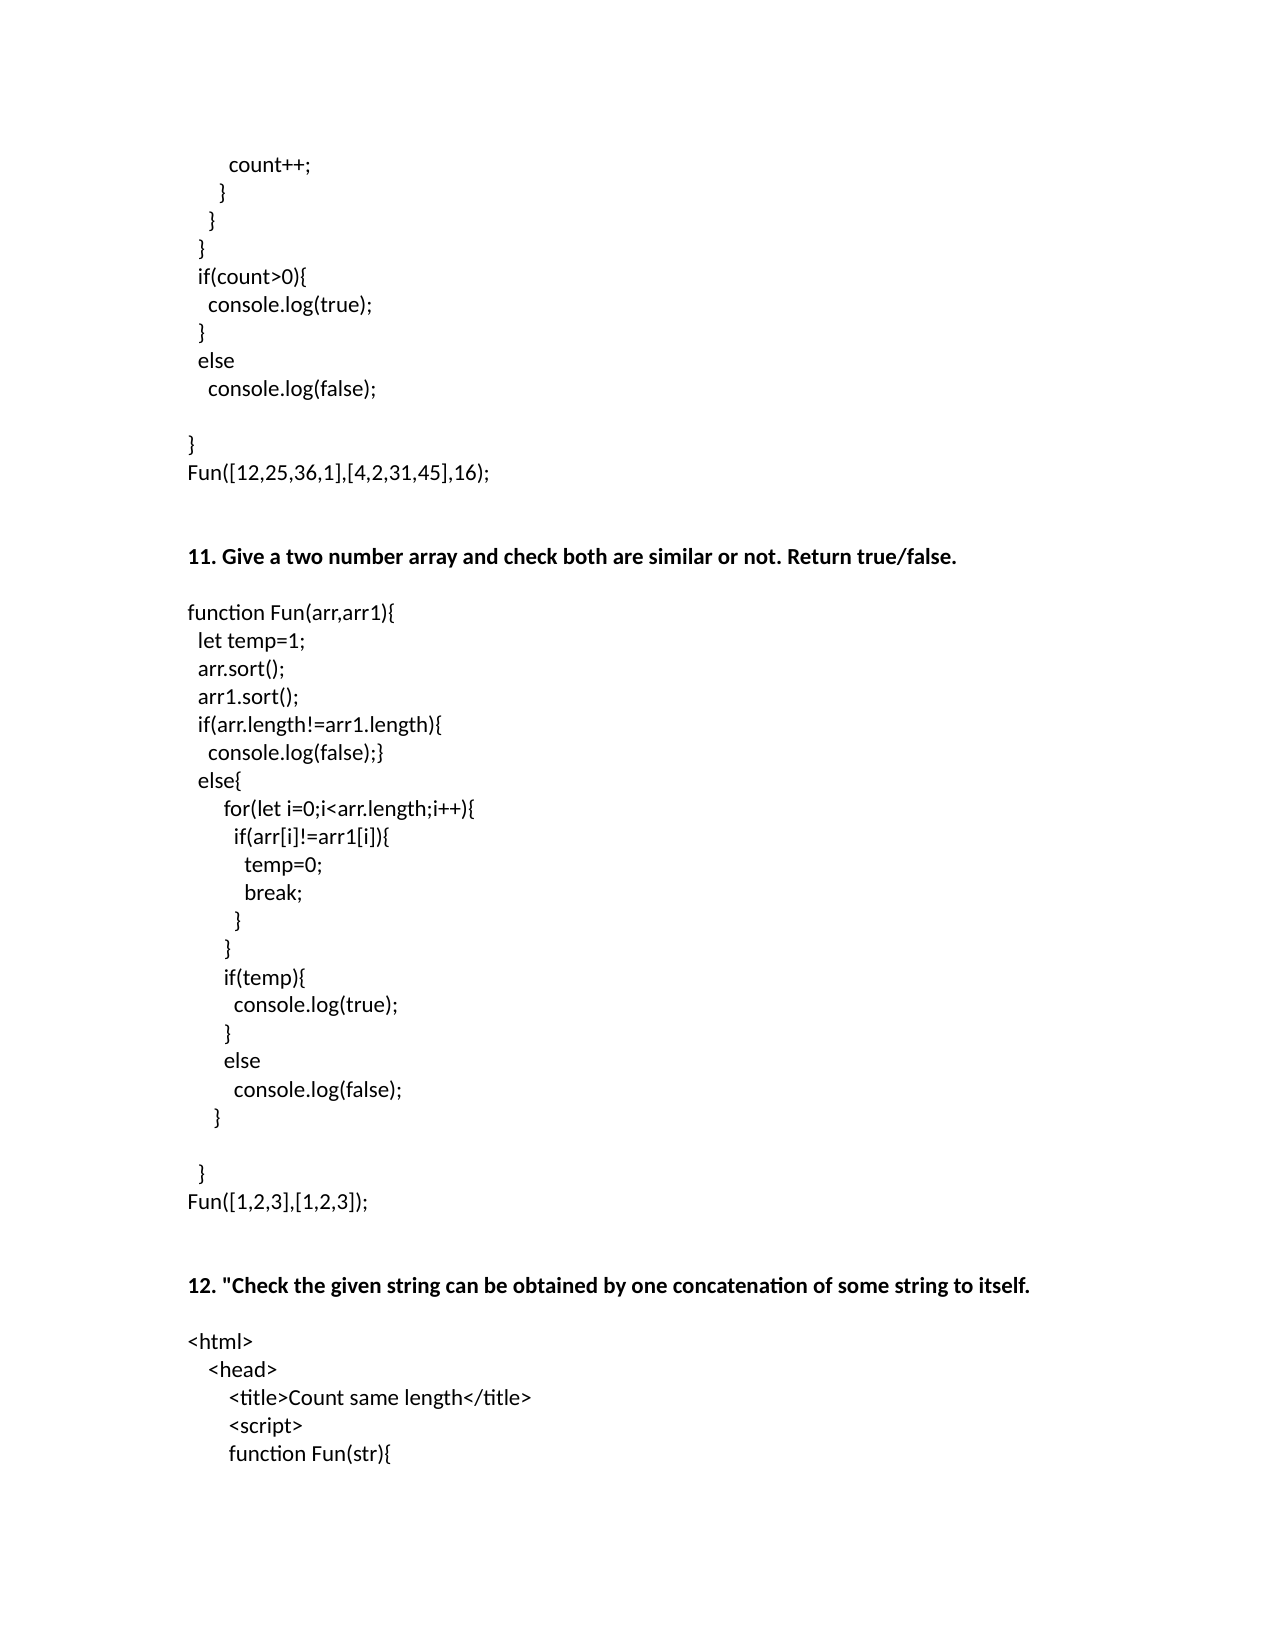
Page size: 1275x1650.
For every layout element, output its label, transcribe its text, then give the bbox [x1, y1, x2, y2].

text } [187, 1019, 1087, 1047]
text <head> [187, 1355, 1087, 1383]
text let temp=1; [187, 626, 1087, 654]
text else [187, 346, 1087, 374]
text function Fun(arr,arr1){ [187, 598, 1087, 626]
text break; [187, 878, 1087, 907]
text } [187, 234, 1087, 262]
text else [187, 1047, 1087, 1075]
text } [187, 206, 1087, 234]
text } [187, 907, 1087, 934]
text } [187, 430, 1087, 458]
text arr1.sort(); [187, 682, 1087, 710]
text console.log(false); [187, 1075, 1087, 1103]
text console.log(true); [187, 290, 1087, 318]
text console.log(true); [187, 991, 1087, 1019]
text <script> [187, 1411, 1087, 1439]
text arr.sort(); [187, 654, 1087, 682]
text Fun([1,2,3],[1,2,3]); [187, 1187, 1087, 1215]
text function Fun(str){ [187, 1439, 1087, 1467]
text } [187, 1159, 1087, 1187]
text <title>Count same length</title> [187, 1383, 1087, 1411]
text } [187, 178, 1087, 206]
text Fun([12,25,36,1],[4,2,31,45],16); [187, 458, 1087, 486]
text } [187, 934, 1087, 963]
text } [187, 318, 1087, 346]
text } [187, 1103, 1087, 1131]
text if(arr.length!=arr1.length){ [187, 710, 1087, 738]
text 11. Give a two number array and check both are similar or not. Return true/false. [187, 542, 1087, 570]
text <html> [187, 1327, 1087, 1355]
text else{ [187, 766, 1087, 794]
text temp=0; [187, 851, 1087, 878]
text if(temp){ [187, 963, 1087, 991]
text console.log(false);} [187, 738, 1087, 766]
text for(let i=0;i<arr.length;i++){ [187, 794, 1087, 822]
text if(count>0){ [187, 262, 1087, 290]
text console.log(false); [187, 374, 1087, 402]
text count++; [187, 150, 1087, 178]
text if(arr[i]!=arr1[i]){ [187, 822, 1087, 851]
text 12. "Check the given string can be obtained by one concatenation of some string to itself. [187, 1271, 1087, 1299]
